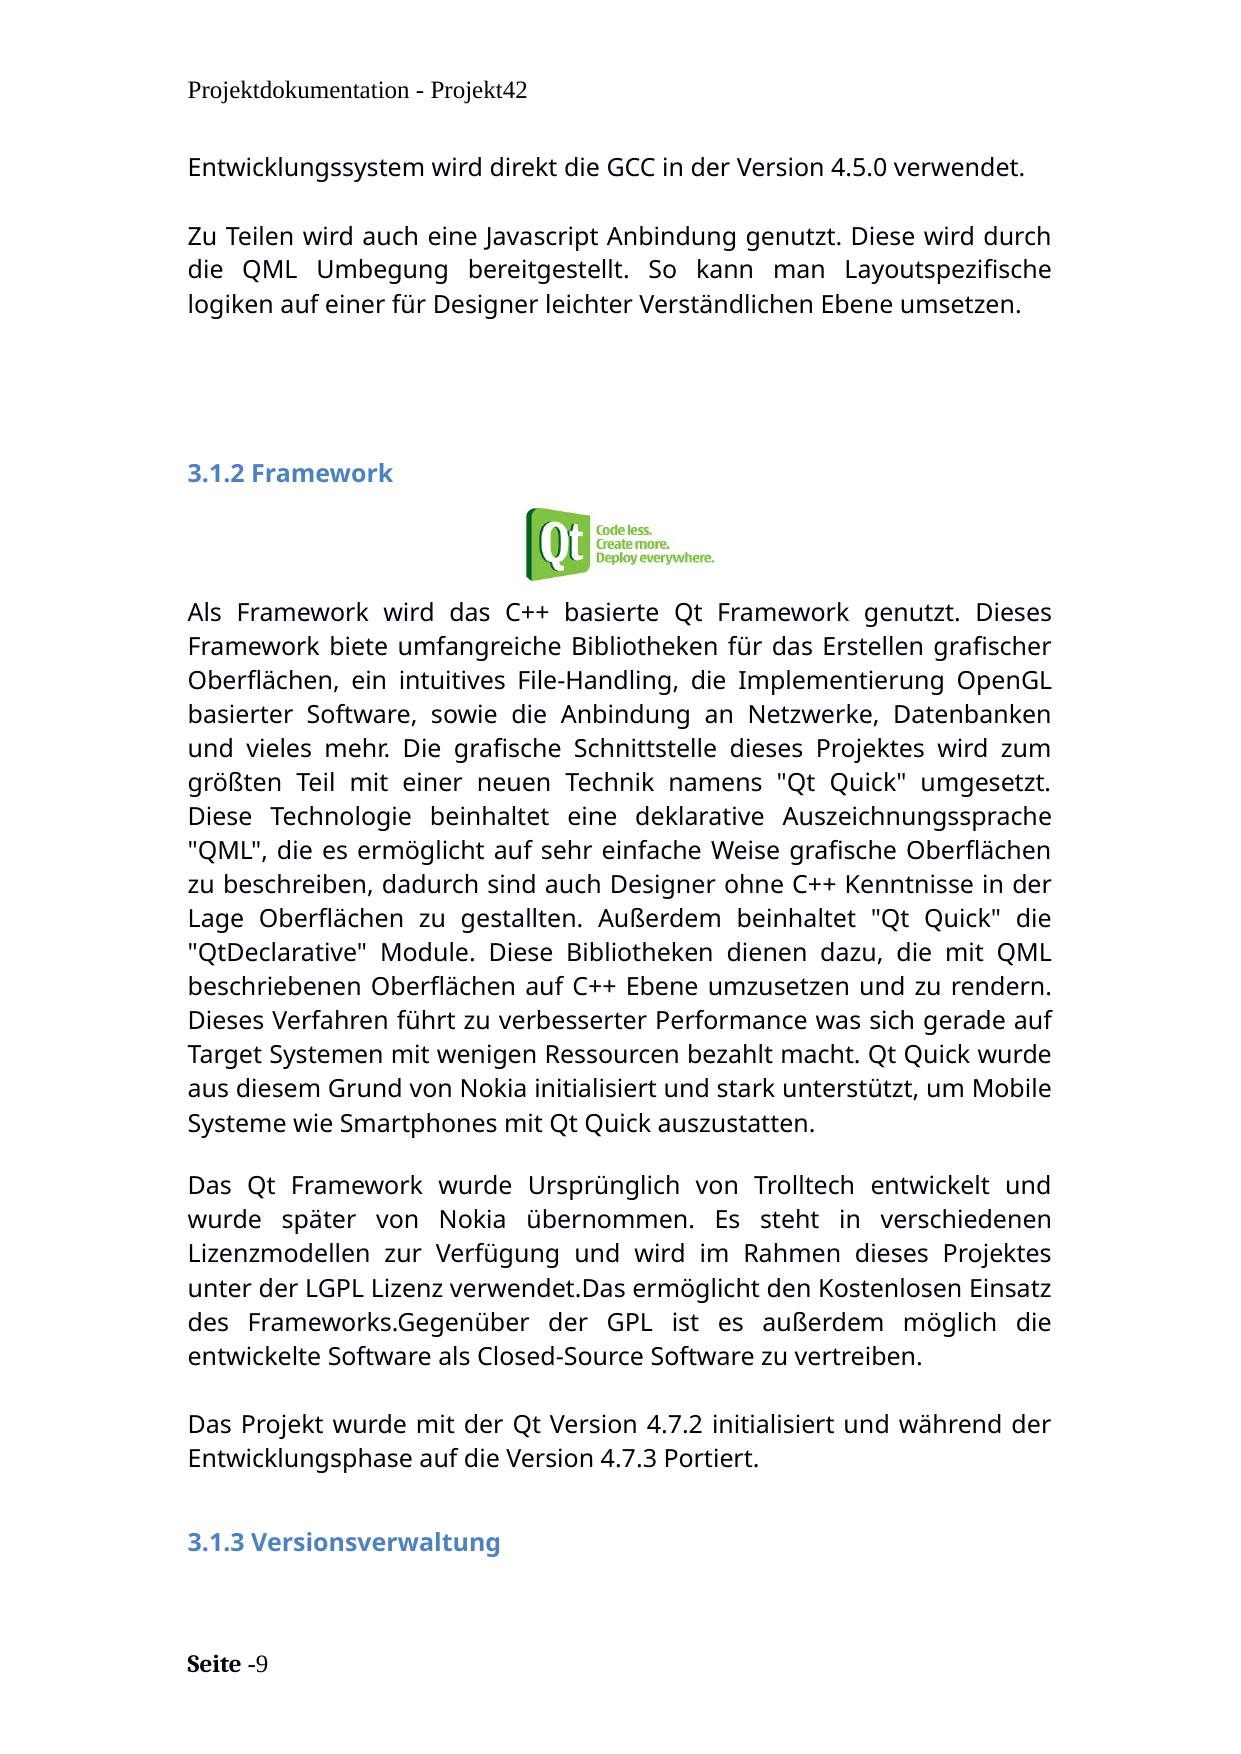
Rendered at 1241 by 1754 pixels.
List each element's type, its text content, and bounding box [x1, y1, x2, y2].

picture [512, 492, 728, 595]
subtitle 3.1.2 Framework [187, 456, 1053, 490]
text Das Projekt wurde mit der Qt Version 4.7.2 initialisiert und während der Entwicklungsphase auf die Version 4.7.3 Portiert. [187, 1406, 1053, 1474]
text Zu Teilen wird auch eine Javascript Anbindung genutzt. Diese wird durch die QML Umbegung bereitgestellt. So kann man Layoutspezifische logiken auf einer für Designer leichter Verständlichen Ebene umsetzen. [187, 218, 1053, 320]
text Als Framework wird das C++ basierte Qt Framework genutzt. Dieses Framework biete umfangreiche Bibliotheken für das Erstellen grafischer Oberflächen, ein intuitives File-Handling, die Implementierung OpenGL basierter Software, sowie die Anbindung an Netzwerke, Datenbanken und vieles mehr. Die grafische Schnittstelle dieses Projektes wird zum größten Teil mit einer neuen Technik namens "Qt Quick" umgesetzt. Diese Technologie beinhaltet eine deklarative Auszeichnungssprache "QML", die es ermöglicht auf sehr einfache Weise grafische Oberflächen zu beschreiben, dadurch sind auch Designer ohne C++ Kenntnisse in der Lage Oberflächen zu gestallten. Außerdem beinhaltet "Qt Quick" die "QtDeclarative" Module. Diese Bibliotheken dienen dazu, die mit QML beschriebenen Oberflächen auf C++ Ebene umzusetzen und zu rendern. Dieses Verfahren führt zu verbesserter Performance was sich gerade auf Target Systemen mit wenigen Ressourcen bezahlt macht. Qt Quick wurde aus diesem Grund von Nokia initialisiert und stark unterstützt, um Mobile Systeme wie Smartphones mit Qt Quick auszustatten. [187, 490, 1053, 1139]
text Das Qt Framework wurde Ursprünglich von Trolltech entwickelt und wurde später von Nokia übernommen. Es steht in verschiedenen Lizenzmodellen zur Verfügung und wird im Rahmen dieses Projektes unter der LGPL Lizenz verwendet.Das ermöglicht den Kostenlosen Einsatz des Frameworks.Gegenüber der GPL ist es außerdem möglich die entwickelte Software als Closed-Source Software zu vertreiben. [187, 1168, 1053, 1372]
subtitle 3.1.3 Versionsverwaltung [187, 1524, 1053, 1558]
text Entwicklungssystem wird direkt die GCC in der Version 4.5.0 verwendet. [187, 150, 1053, 184]
